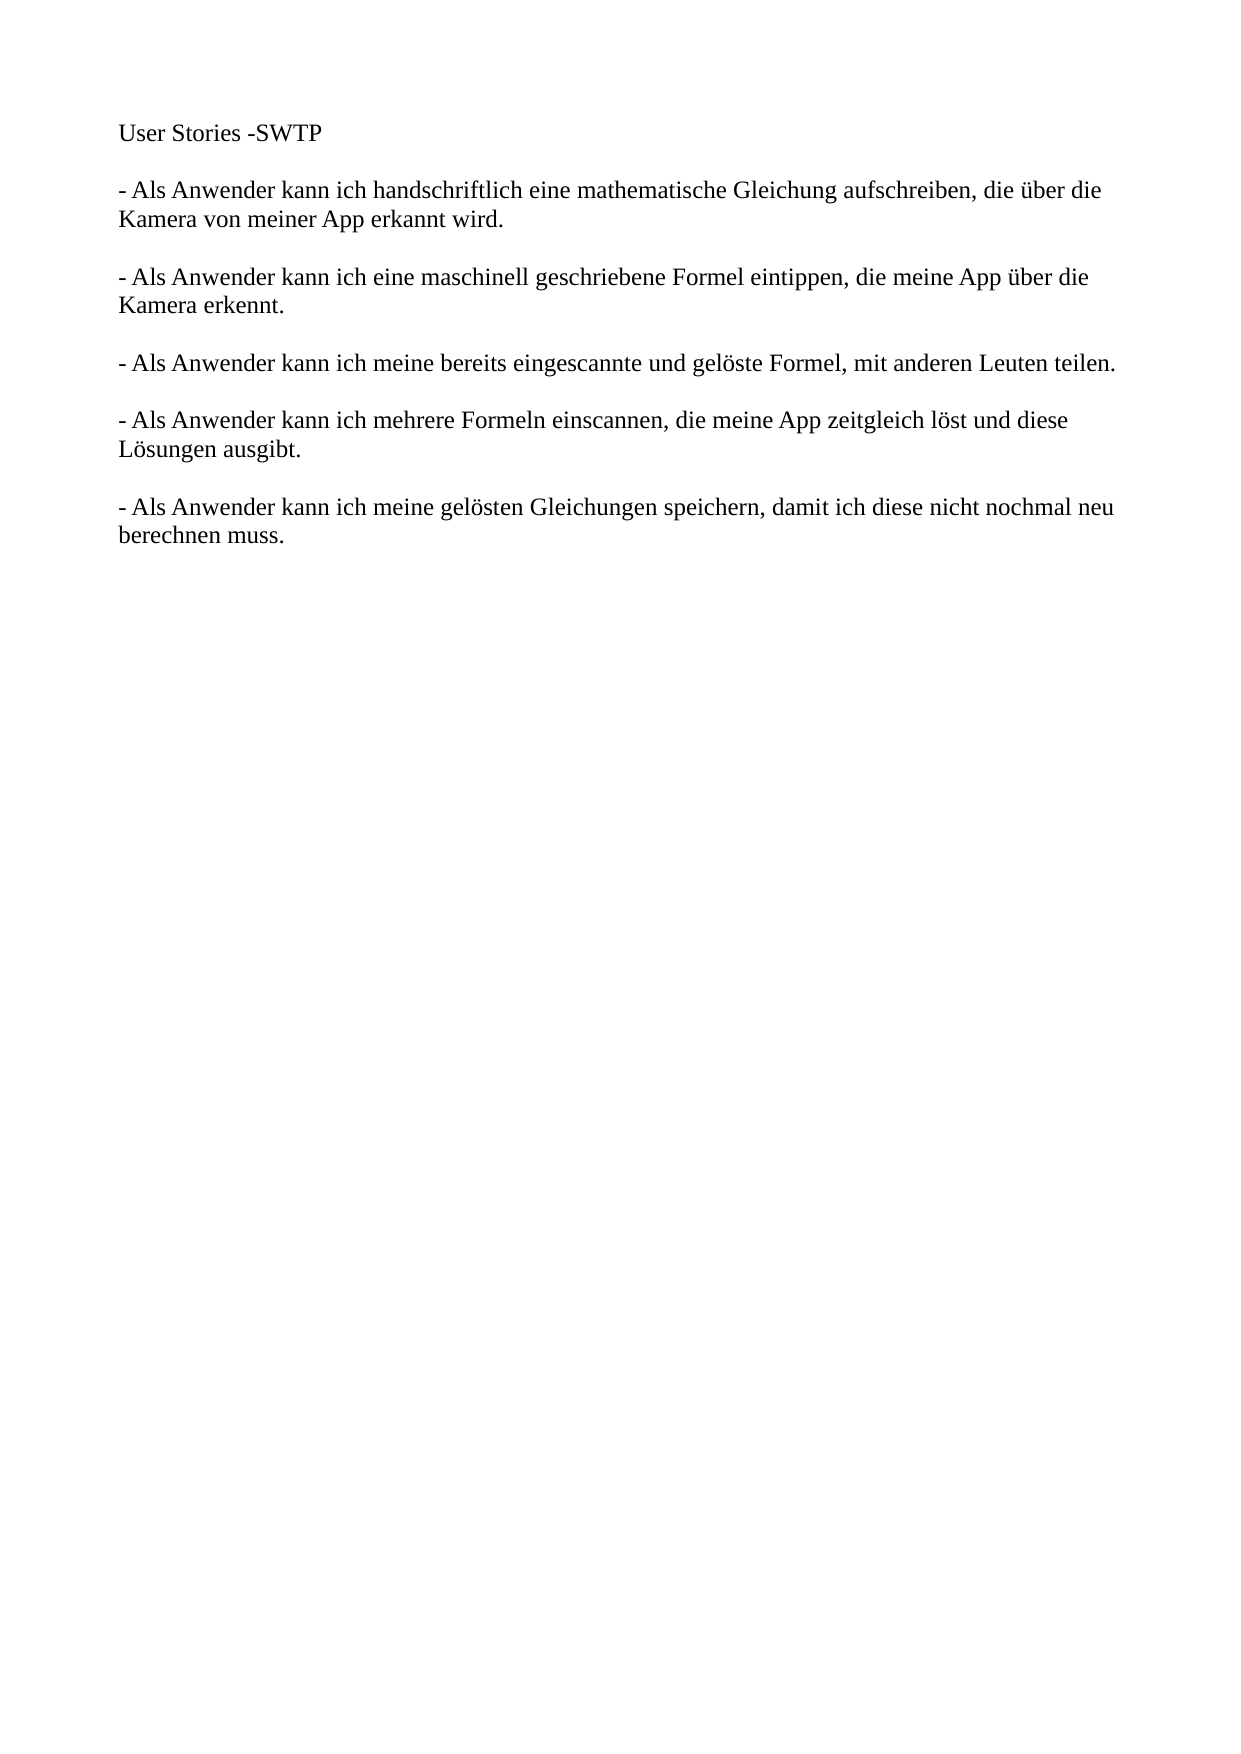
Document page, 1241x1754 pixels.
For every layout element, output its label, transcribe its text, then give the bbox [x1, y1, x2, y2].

text - Als Anwender kann ich mehrere Formeln einscannen, die meine App zeitgleich löst und diese Lösungen ausgibt. [118, 406, 1122, 463]
text - Als Anwender kann ich meine gelösten Gleichungen speichern, damit ich diese nicht nochmal neu berechnen muss. [118, 492, 1122, 549]
text - Als Anwender kann ich meine bereits eingescannte und gelöste Formel, mit anderen Leuten teilen. [118, 348, 1122, 377]
text User Stories -SWTP [118, 118, 1122, 147]
text - Als Anwender kann ich eine maschinell geschriebene Formel eintippen, die meine App über die Kamera erkennt. [118, 262, 1122, 319]
text - Als Anwender kann ich handschriftlich eine mathematische Gleichung aufschreiben, die über die Kamera von meiner App erkannt wird. [118, 176, 1122, 233]
